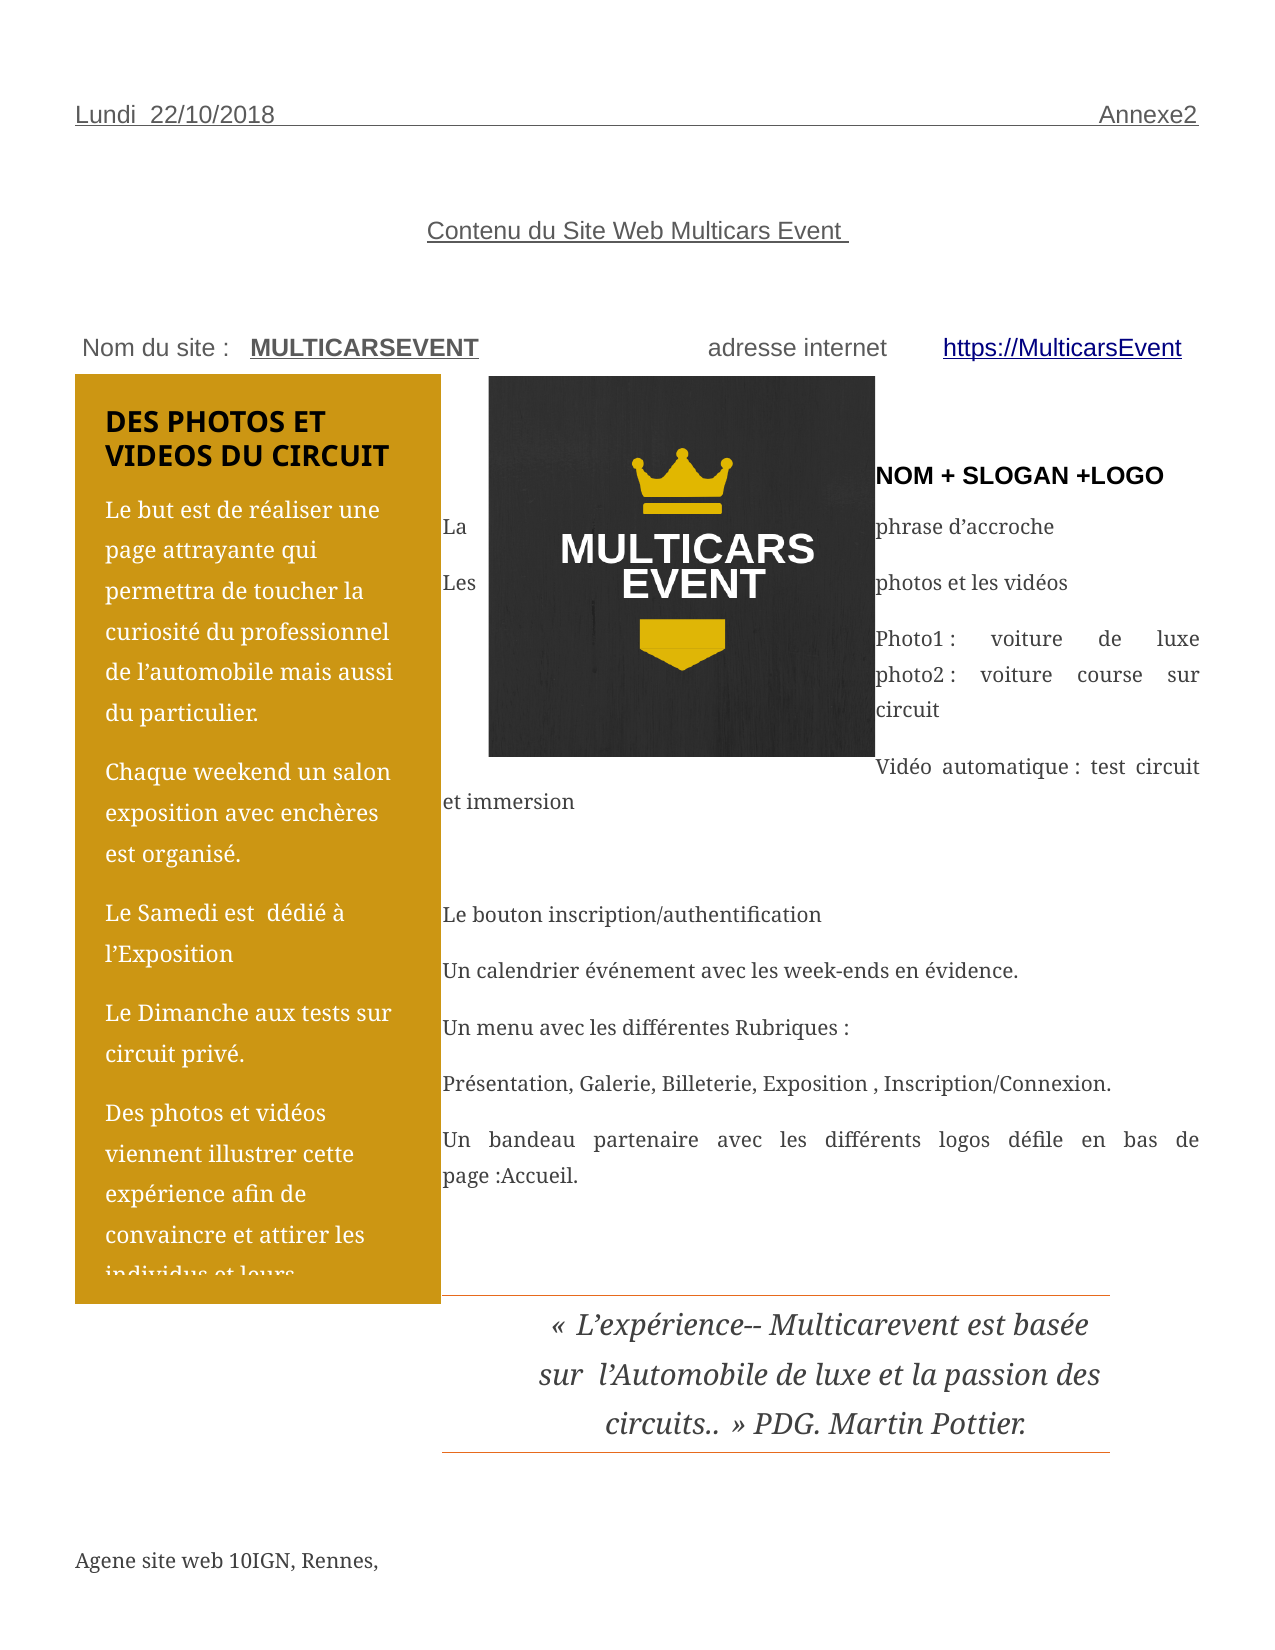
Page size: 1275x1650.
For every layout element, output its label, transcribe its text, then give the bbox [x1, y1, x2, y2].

text La [442, 512, 488, 540]
text Présentation, Galerie, Billeterie, Exposition , Inscription/Connexion. [442, 1069, 1200, 1098]
text Un bandeau partenaire avec les différents logos défile en bas de page :Accueil. [442, 1126, 1200, 1189]
text Nom du site : MULTICARSEVENT adresse internet https://MulticarsEvent [75, 332, 1200, 361]
text Contenu du Site Web Multicars Event [75, 216, 1200, 245]
subtitle Nom + slogan +logo [876, 461, 1200, 490]
text Les [442, 568, 488, 597]
text Photo1 : voiture de luxe photo2 : voiture course sur circuit [876, 624, 1200, 724]
text phrase d’accroche [876, 512, 1200, 540]
text [442, 624, 488, 724]
text Le bouton inscription/authentification [442, 900, 1200, 928]
text Vidéo automatique : test circuit et immersion [442, 752, 1200, 816]
table_header Des photos et videos du circuit Le but est de réaliser une page attrayante qui permettra de toucher la curiosité du professionnel de l’automobile mais aussi du particulier. Chaque weekend un salon exposition avec enchères est organisé. Le Samedi est dédié à l’Exposition Le Dimanche aux tests sur circuit privé. Des photos et vidéos viennent illustrer cette expérience afin de convaincre et attirer les individus et leurs connaissances qui attirront leurs réseaux à leur tour. [75, 374, 441, 1304]
table_cell [75, 1305, 441, 1334]
text « L’expérience-- Multicarevent est basée sur l’Automobile de luxe et la passion des circuits.. » PDG. Martin Pottier. [442, 1296, 1110, 1452]
text Lundi 22/10/2018 Annexe2 [75, 100, 1200, 129]
text Un calendrier événement avec les week-ends en évidence. [442, 956, 1200, 985]
subtitle [442, 461, 488, 490]
text photos et les vidéos [876, 568, 1200, 597]
text Un menu avec les différentes Rubriques : [442, 1013, 1200, 1041]
table_cell [75, 1335, 441, 1460]
